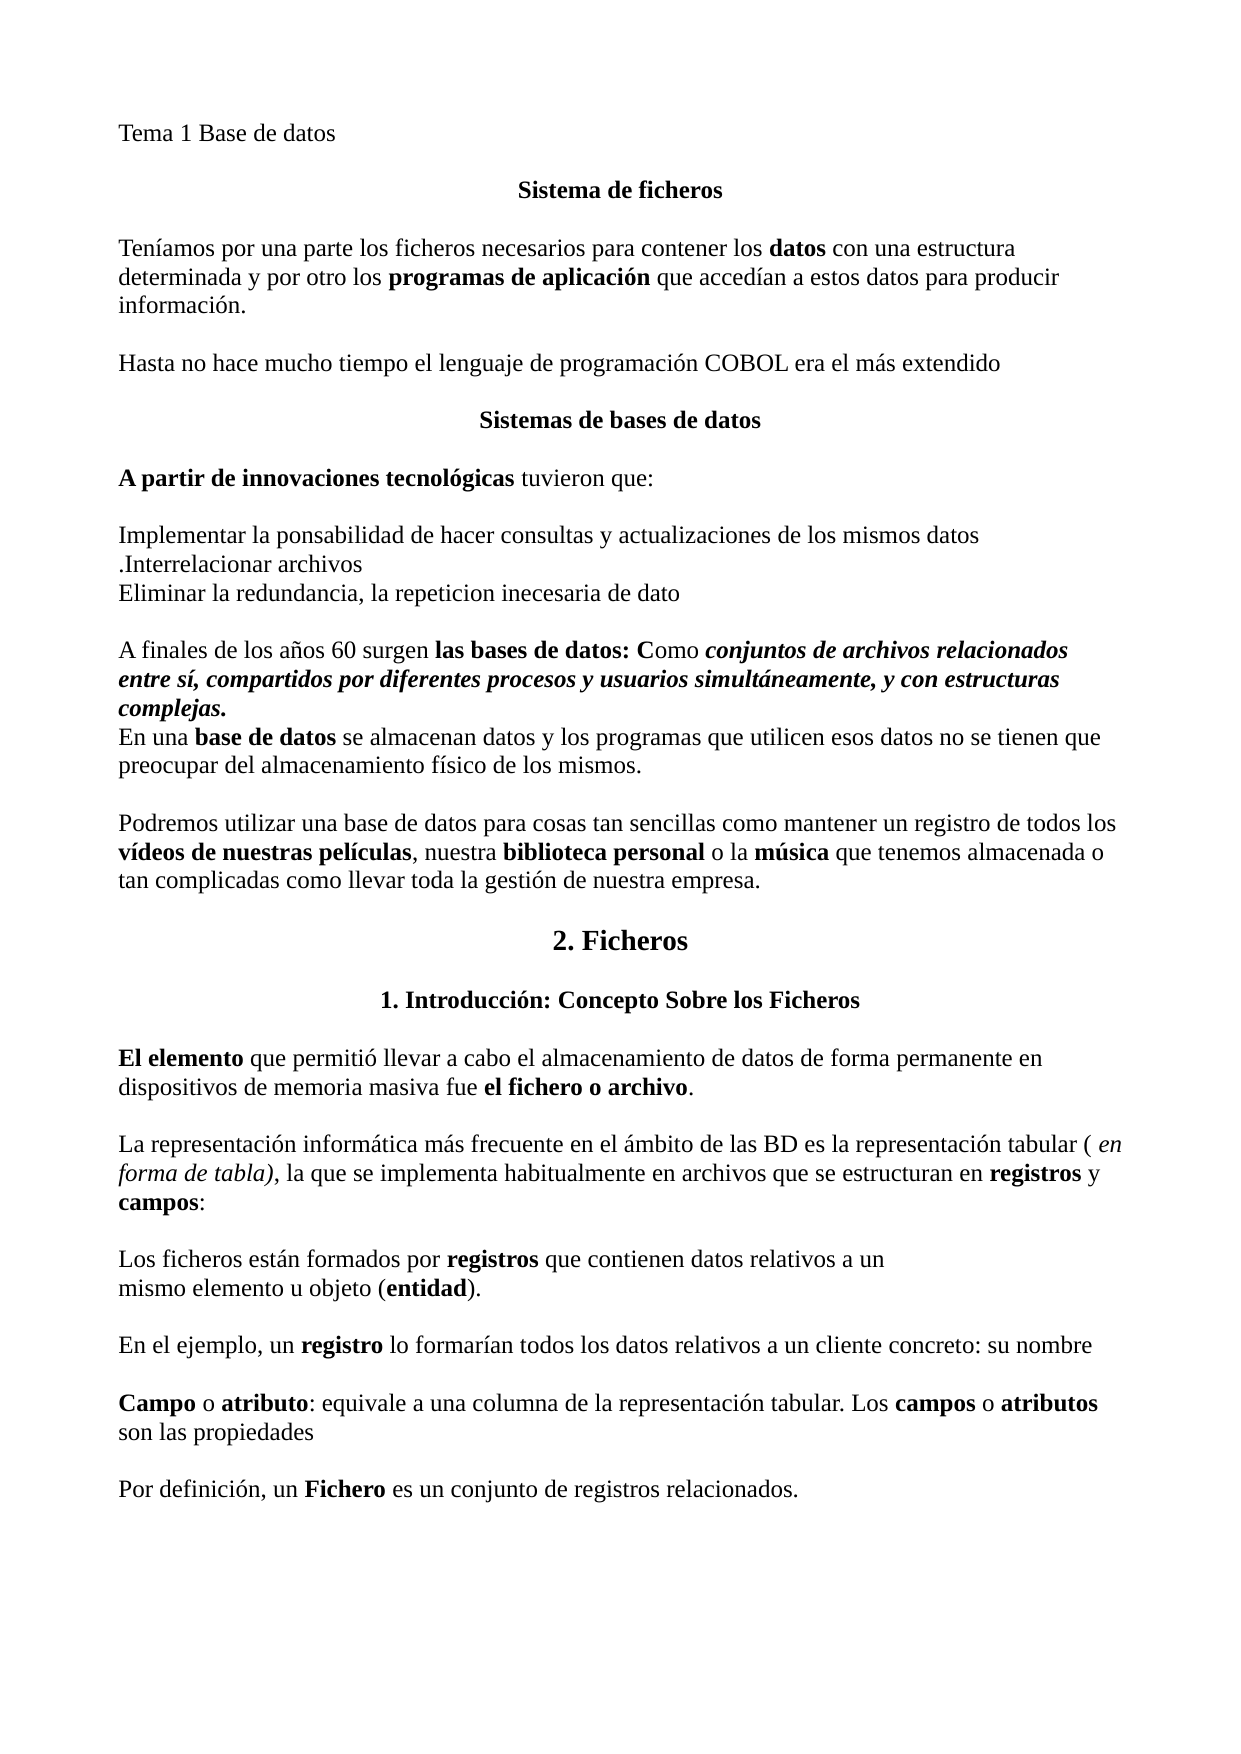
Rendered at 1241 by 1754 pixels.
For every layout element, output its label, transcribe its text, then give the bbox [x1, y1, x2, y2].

text Sistema de ficheros [118, 176, 1122, 204]
text Eliminar la redundancia, la repeticion inecesaria de dato [118, 578, 1122, 607]
text .Interrelacionar archivos [118, 549, 1122, 578]
text Hasta no hace mucho tiempo el lenguaje de programación COBOL era el más extendido [118, 348, 1122, 377]
text Los ficheros están formados por registros que contienen datos relativos a un [118, 1244, 1122, 1273]
text El elemento que permitió llevar a cabo el almacenamiento de datos de forma permanente en dispositivos de memoria masiva fue el fichero o archivo. [118, 1043, 1122, 1100]
text En una base de datos se almacenan datos y los programas que utilicen esos datos no se tienen que preocupar del almacenamiento físico de los mismos. [118, 722, 1122, 779]
text 1. Introducción: Concepto Sobre los Ficheros [118, 985, 1122, 1014]
text 2. Ficheros [118, 923, 1122, 957]
text vídeos de nuestras películas, nuestra biblioteca personal o la música que tenemos almacenada o tan complicadas como llevar toda la gestión de nuestra empresa. [118, 837, 1122, 894]
text Implementar la ponsabilidad de hacer consultas y actualizaciones de los mismos datos [118, 521, 1122, 549]
text mismo elemento u objeto (entidad). [118, 1273, 1122, 1302]
text A finales de los años 60 surgen las bases de datos: Como conjuntos de archivos relacionados entre sí, compartidos por diferentes procesos y usuarios simultáneamente, y con estructuras complejas. [118, 636, 1122, 722]
text Sistemas de bases de datos [118, 406, 1122, 434]
text Por definición, un Fichero es un conjunto de registros relacionados. [118, 1474, 1122, 1503]
text Tema 1 Base de datos [118, 118, 1122, 147]
text determinada y por otro los programas de aplicación que accedían a estos datos para producir información. [118, 262, 1122, 319]
text Podremos utilizar una base de datos para cosas tan sencillas como mantener un registro de todos los [118, 808, 1122, 837]
text Teníamos por una parte los ficheros necesarios para contener los datos con una estructura [118, 233, 1122, 262]
text son las propiedades [118, 1417, 1122, 1445]
text En el ejemplo, un registro lo formarían todos los datos relativos a un cliente concreto: su nombre [118, 1330, 1122, 1359]
text forma de tabla), la que se implementa habitualmente en archivos que se estructuran en registros y campos: [118, 1158, 1122, 1215]
text La representación informática más frecuente en el ámbito de las BD es la representación tabular ( en [118, 1129, 1122, 1158]
text A partir de innovaciones tecnológicas tuvieron que: [118, 463, 1122, 492]
text Campo o atributo: equivale a una columna de la representación tabular. Los campos o atributos [118, 1388, 1122, 1417]
